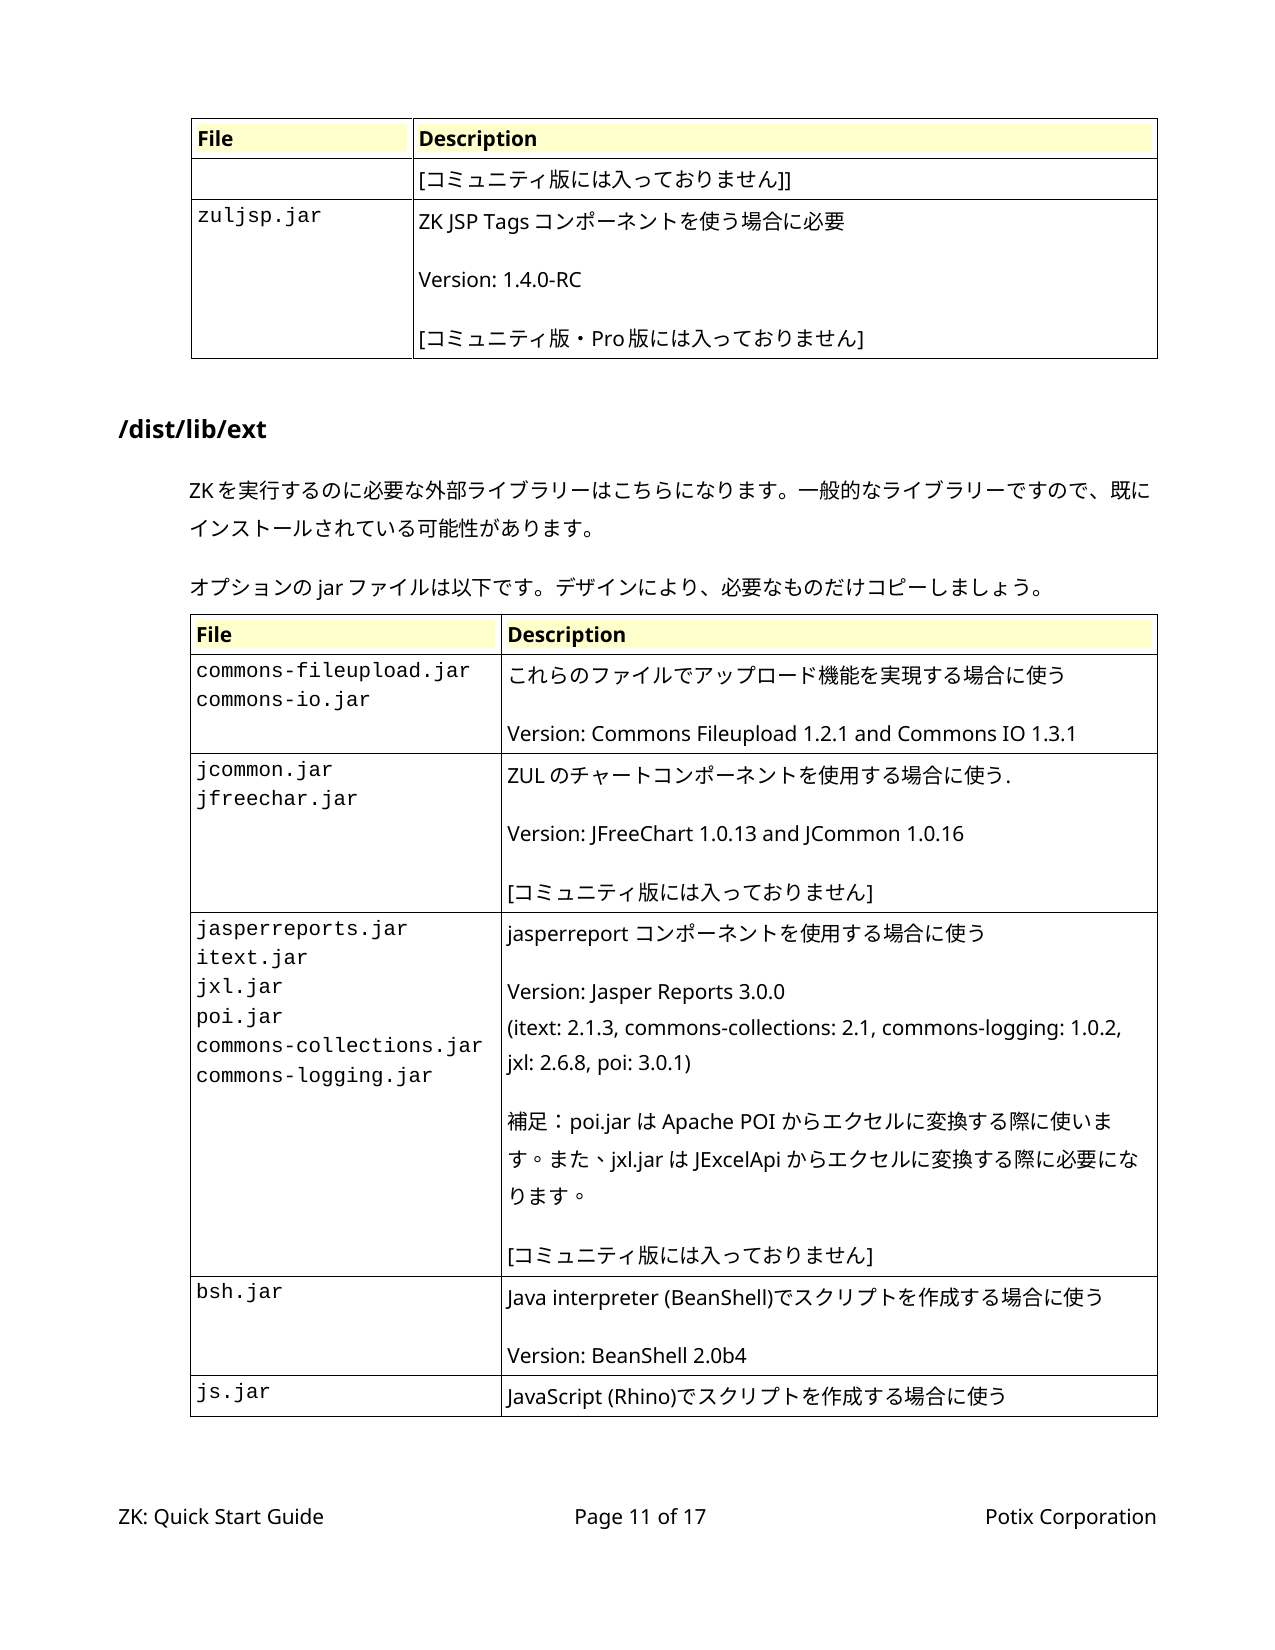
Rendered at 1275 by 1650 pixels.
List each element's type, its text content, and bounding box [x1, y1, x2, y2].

table_cell bsh.jar [191, 1277, 501, 1375]
table_cell commons-fileupload.jar commons-io.jar [191, 655, 501, 753]
table_cell Java interpreter (BeanShell)でスクリプトを作成する場合に使う Version: BeanShell 2.0b4 [502, 1277, 1157, 1375]
table_cell js.jar [191, 1376, 501, 1416]
table_cell これらのファイルでアップロード機能を実現する場合に使う Version: Commons Fileupload 1.2.1 and Commons IO 1.3.1 [502, 655, 1157, 753]
table_header File [192, 119, 412, 158]
table_cell jcommon.jar jfreechar.jar [191, 754, 501, 912]
table_header Description [414, 119, 1157, 158]
table_header Description [502, 615, 1157, 654]
text オプションのjarファイルは以下です。デザインにより、必要なものだけコピーしましょう。 [189, 572, 1157, 602]
table_cell ZULのチャートコンポーネントを使用する場合に使う. Version: JFreeChart 1.0.13 and JCommon 1.0.16 [コミュニティ版には入っておりません] [502, 754, 1157, 912]
table_cell JavaScript (Rhino)でスクリプトを作成する場合に使う [502, 1376, 1157, 1416]
table_header File [191, 615, 501, 654]
table_cell ZK JSP Tagsコンポーネントを使う場合に必要 Version: 1.4.0-RC [コミュニティ版・Pro版には入っておりません] [414, 200, 1157, 358]
table_cell [コミュニティ版には入っておりません]] [414, 159, 1157, 199]
table_cell [192, 159, 412, 199]
table_cell jasperreports.jar itext.jar jxl.jar poi.jar commons-collections.jar commons-logging.jar [191, 913, 501, 1276]
table_cell jasperreport コンポーネントを使用する場合に使う Version: Jasper Reports 3.0.0 (itext: 2.1.3, commons-collections: 2.1, commons-logging: 1.0.2, jxl: 2.6.8, poi: 3.0.1) 補足：poi.jar は Apache POI からエクセルに変換する際に使います。また、jxl.jar は JExcelApi からエクセルに変換する際に必要になります。 [コミュニティ版には入っておりません] [502, 913, 1157, 1276]
subtitle /dist/lib/ext [118, 411, 1157, 445]
table_cell zuljsp.jar [192, 200, 412, 358]
text ZKを実行するのに必要な外部ライブラリーはこちらになります。一般的なライブラリーですので、既にインストールされている可能性があります。 [189, 475, 1157, 542]
